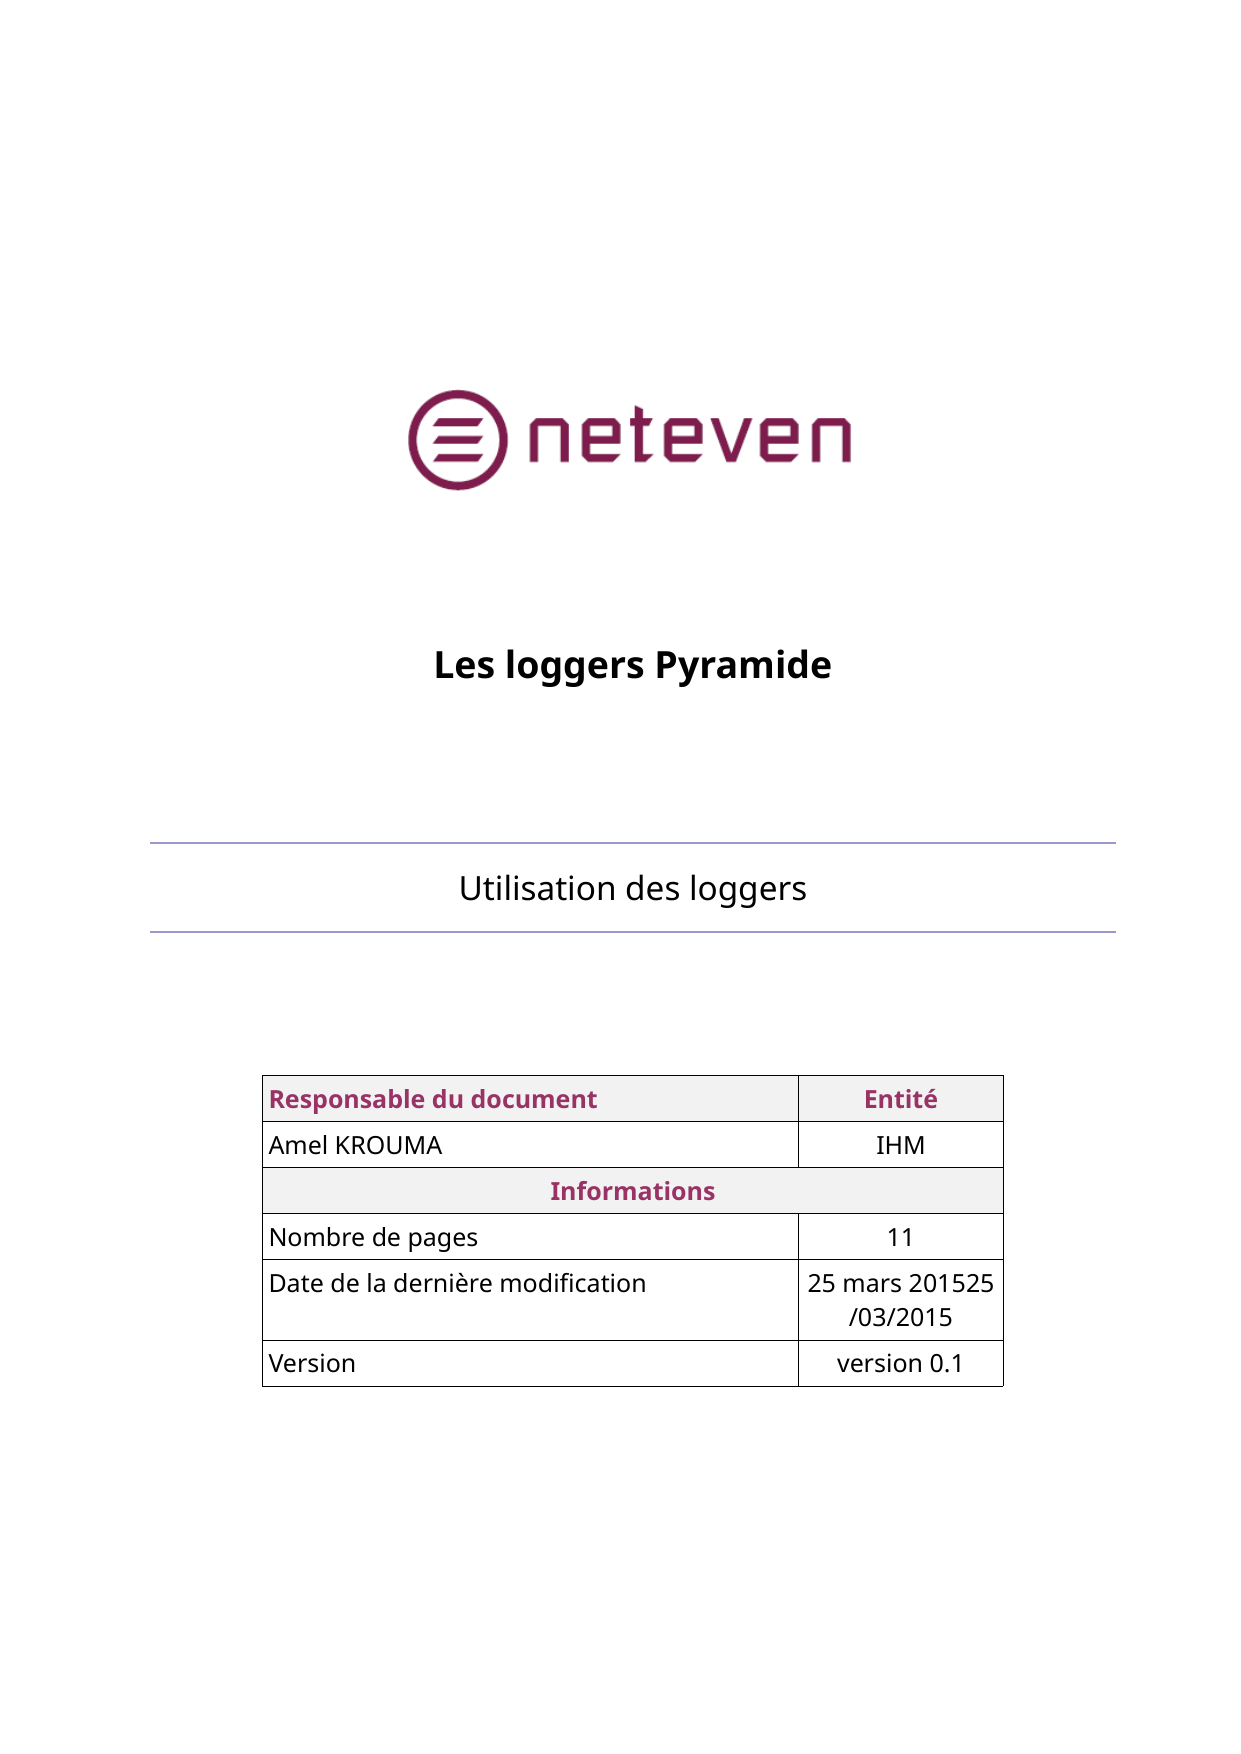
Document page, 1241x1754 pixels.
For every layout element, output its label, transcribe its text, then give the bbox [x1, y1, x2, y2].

table_header Responsable du document [263, 1076, 798, 1121]
table_cell version 0.1 [799, 1341, 1003, 1386]
text Les loggers Pyramide [150, 638, 1116, 689]
table_cell 25 mars 201525/03/2015 [799, 1260, 1003, 1339]
table_header Entité [799, 1076, 1003, 1121]
table_cell Version [263, 1341, 798, 1386]
picture [407, 381, 858, 502]
table_cell IHM [799, 1122, 1003, 1167]
text Utilisation des loggers [150, 844, 1116, 931]
table_cell Amel KROUMA [263, 1122, 798, 1167]
table_cell Date de la dernière modification [263, 1260, 798, 1339]
table_cell Informations [263, 1168, 1003, 1213]
table_cell Nombre de pages [263, 1214, 798, 1259]
table_cell 11 [799, 1214, 1003, 1259]
